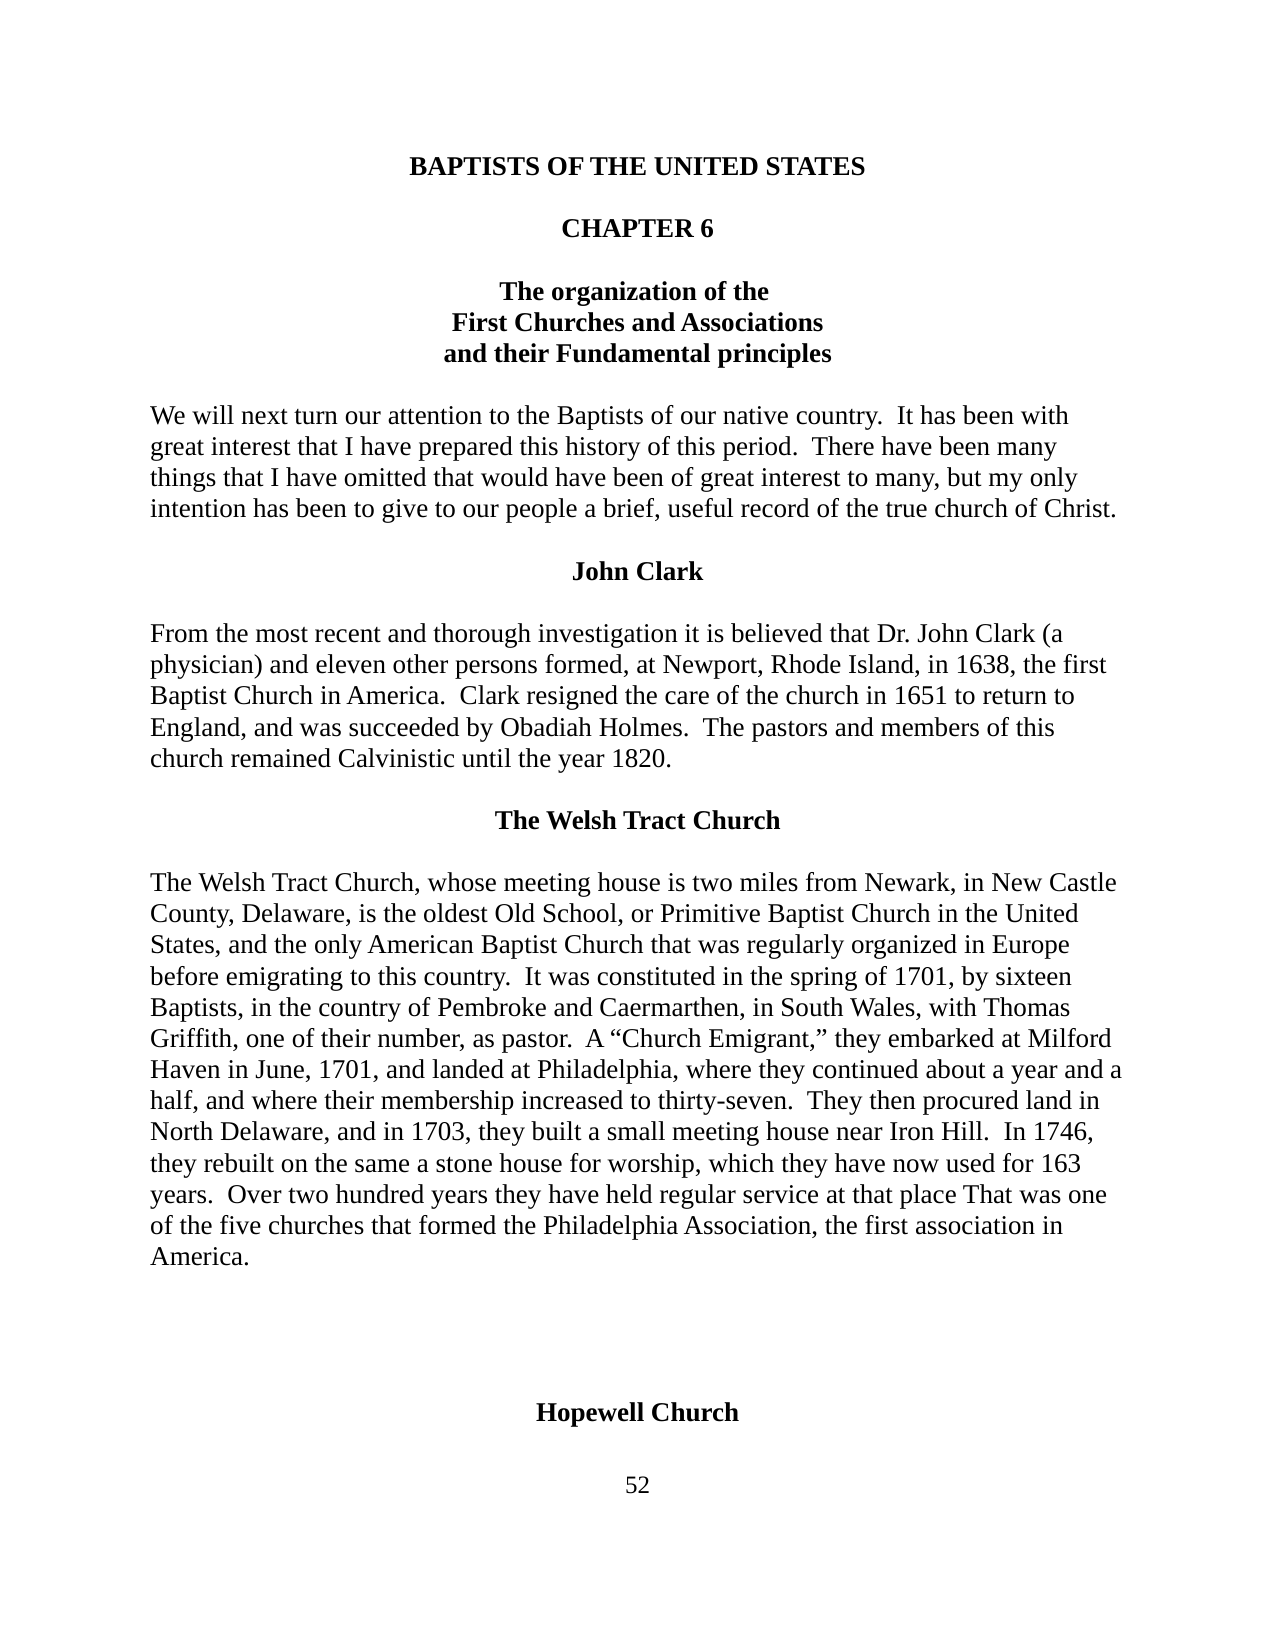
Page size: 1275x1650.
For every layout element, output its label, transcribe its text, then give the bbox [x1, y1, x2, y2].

text John Clark [150, 555, 1125, 586]
text The Welsh Tract Church, whose meeting house is two miles from Newark, in New Castle County, Delaware, is the oldest Old School, or Primitive Baptist Church in the United States, and the only American Baptist Church that was regularly organized in Europe before emigrating to this country. It was constituted in the spring of 1701, by sixteen Baptists, in the country of Pembroke and Caermarthen, in South Wales, with Thomas Griffith, one of their number, as pastor. A “Church Emigrant,” they embarked at Milford Haven in June, 1701, and landed at Philadelphia, where they continued about a year and a half, and where their membership increased to thirty-seven. They then procured land in North Delaware, and in 1703, they built a small meeting house near Iron Hill. In 1746, they rebuilt on the same a stone house for worship, which they have now used for 163 years. Over two hundred years they have held regular service at that place That was one of the five churches that formed the Philadelphia Association, the first association in America. [150, 866, 1125, 1271]
text Hopewell Church [150, 1396, 1125, 1427]
text We will next turn our attention to the Baptists of our native country. It has been with great interest that I have prepared this history of this period. There have been many things that I have omitted that would have been of great interest to many, but my only intention has been to give to our people a brief, useful record of the true church of Christ. [150, 399, 1125, 524]
text CHAPTER 6 [150, 212, 1125, 243]
text and their Fundamental principles [150, 337, 1125, 368]
text The Welsh Tract Church [150, 804, 1125, 835]
text First Churches and Associations [150, 306, 1125, 337]
text BAPTISTS OF THE UNITED STATES [150, 150, 1125, 181]
text From the most recent and thorough investigation it is believed that Dr. John Clark (a physician) and eleven other persons formed, at Newport, Rhode Island, in 1638, the first Baptist Church in America. Clark resigned the care of the church in 1651 to return to England, and was succeeded by Obadiah Holmes. The pastors and members of this church remained Calvinistic until the year 1820. [150, 617, 1125, 773]
text The organization of the [150, 274, 1125, 306]
